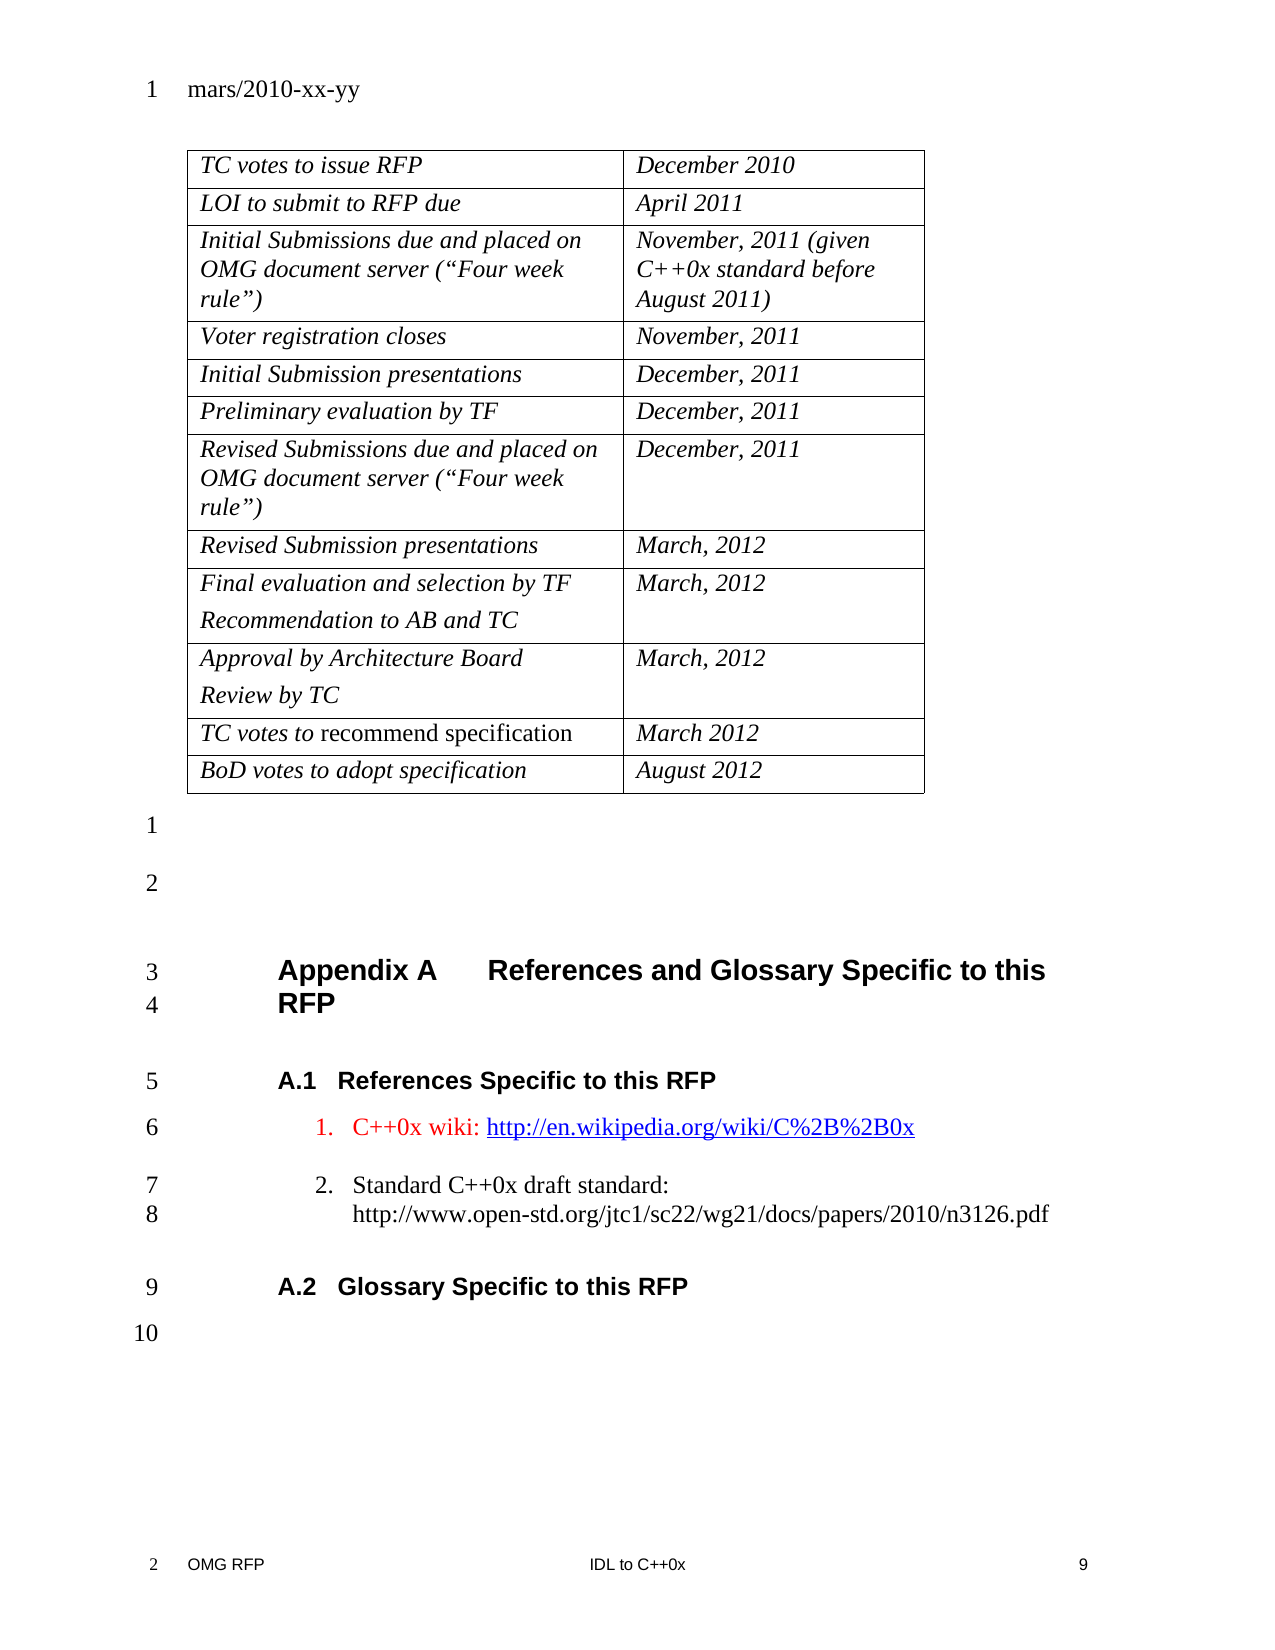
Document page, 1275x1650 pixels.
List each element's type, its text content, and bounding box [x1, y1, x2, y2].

table_cell TC votes to issue RFP [188, 151, 623, 188]
table_cell Final evaluation and selection by TF Recommendation to AB and TC [188, 569, 623, 643]
table_cell LOI to submit to RFP due [188, 189, 623, 225]
table_cell November, 2011 (given C++0x standard before August 2011) [624, 226, 924, 321]
table_cell March, 2012 [624, 569, 924, 643]
table_cell Revised Submission presentations [188, 531, 623, 567]
table_cell March, 2012 [624, 531, 924, 567]
subtitle Appendix A References and Glossary Specific to this RFP [187, 953, 1087, 1020]
table_cell December, 2011 [624, 360, 924, 396]
table_cell December 2010 [624, 151, 924, 188]
table_cell April 2011 [624, 189, 924, 225]
subtitle A.2 Glossary Specific to this RFP [187, 1272, 1087, 1301]
table_cell BoD votes to adopt specification [188, 756, 623, 793]
table_cell March, 2012 [624, 644, 924, 718]
table_cell Voter registration closes [188, 322, 623, 359]
table_cell Preliminary evaluation by TF [188, 397, 623, 434]
table_cell Approval by Architecture Board Review by TC [188, 644, 623, 718]
table_cell Initial Submission presentations [188, 360, 623, 396]
table_cell Initial Submissions due and placed on OMG document server (“Four week rule”) [188, 226, 623, 321]
subtitle A.1 References Specific to this RFP [187, 1066, 1087, 1095]
table_cell December, 2011 [624, 397, 924, 434]
table_cell Revised Submissions due and placed on OMG document server (“Four week rule”) [188, 435, 623, 530]
table_cell December, 2011 [624, 435, 924, 530]
list Standard C++0x draft standard: http://www.open-std.org/jtc1/sc22/wg21/docs/papers/2010/n3126.pdf [315, 1170, 1087, 1228]
table_cell March 2012 [624, 719, 924, 755]
table_cell August 2012 [624, 756, 924, 793]
table_cell TC votes to recommend specification [188, 719, 623, 755]
table_cell November, 2011 [624, 322, 924, 359]
